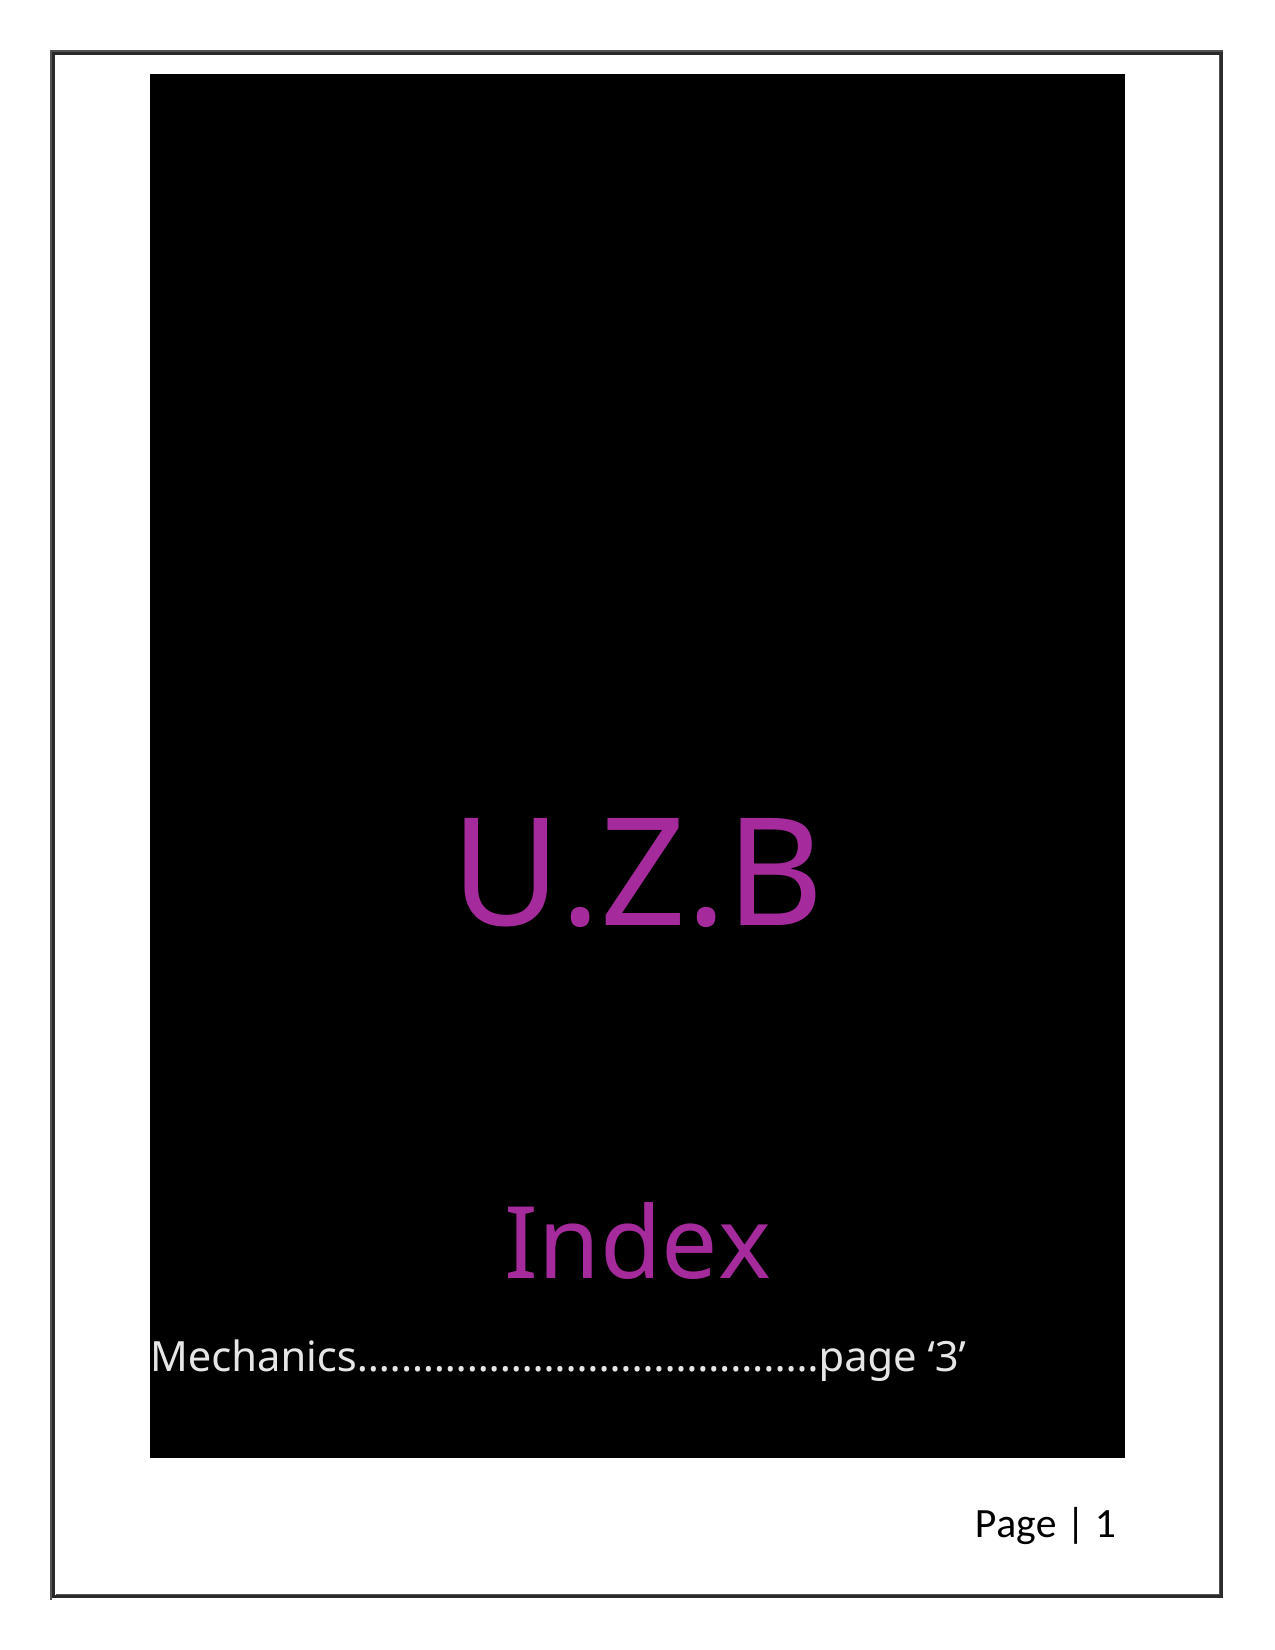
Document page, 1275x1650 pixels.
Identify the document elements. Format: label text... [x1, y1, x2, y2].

text Untitled Zombie [150, 419, 1125, 573]
text Index [150, 1171, 1125, 1307]
text Mechanics.………………………………..…page ‘3’ [150, 1327, 1125, 1384]
text Blaster [150, 592, 1125, 746]
text U.Z.B [150, 765, 1125, 970]
